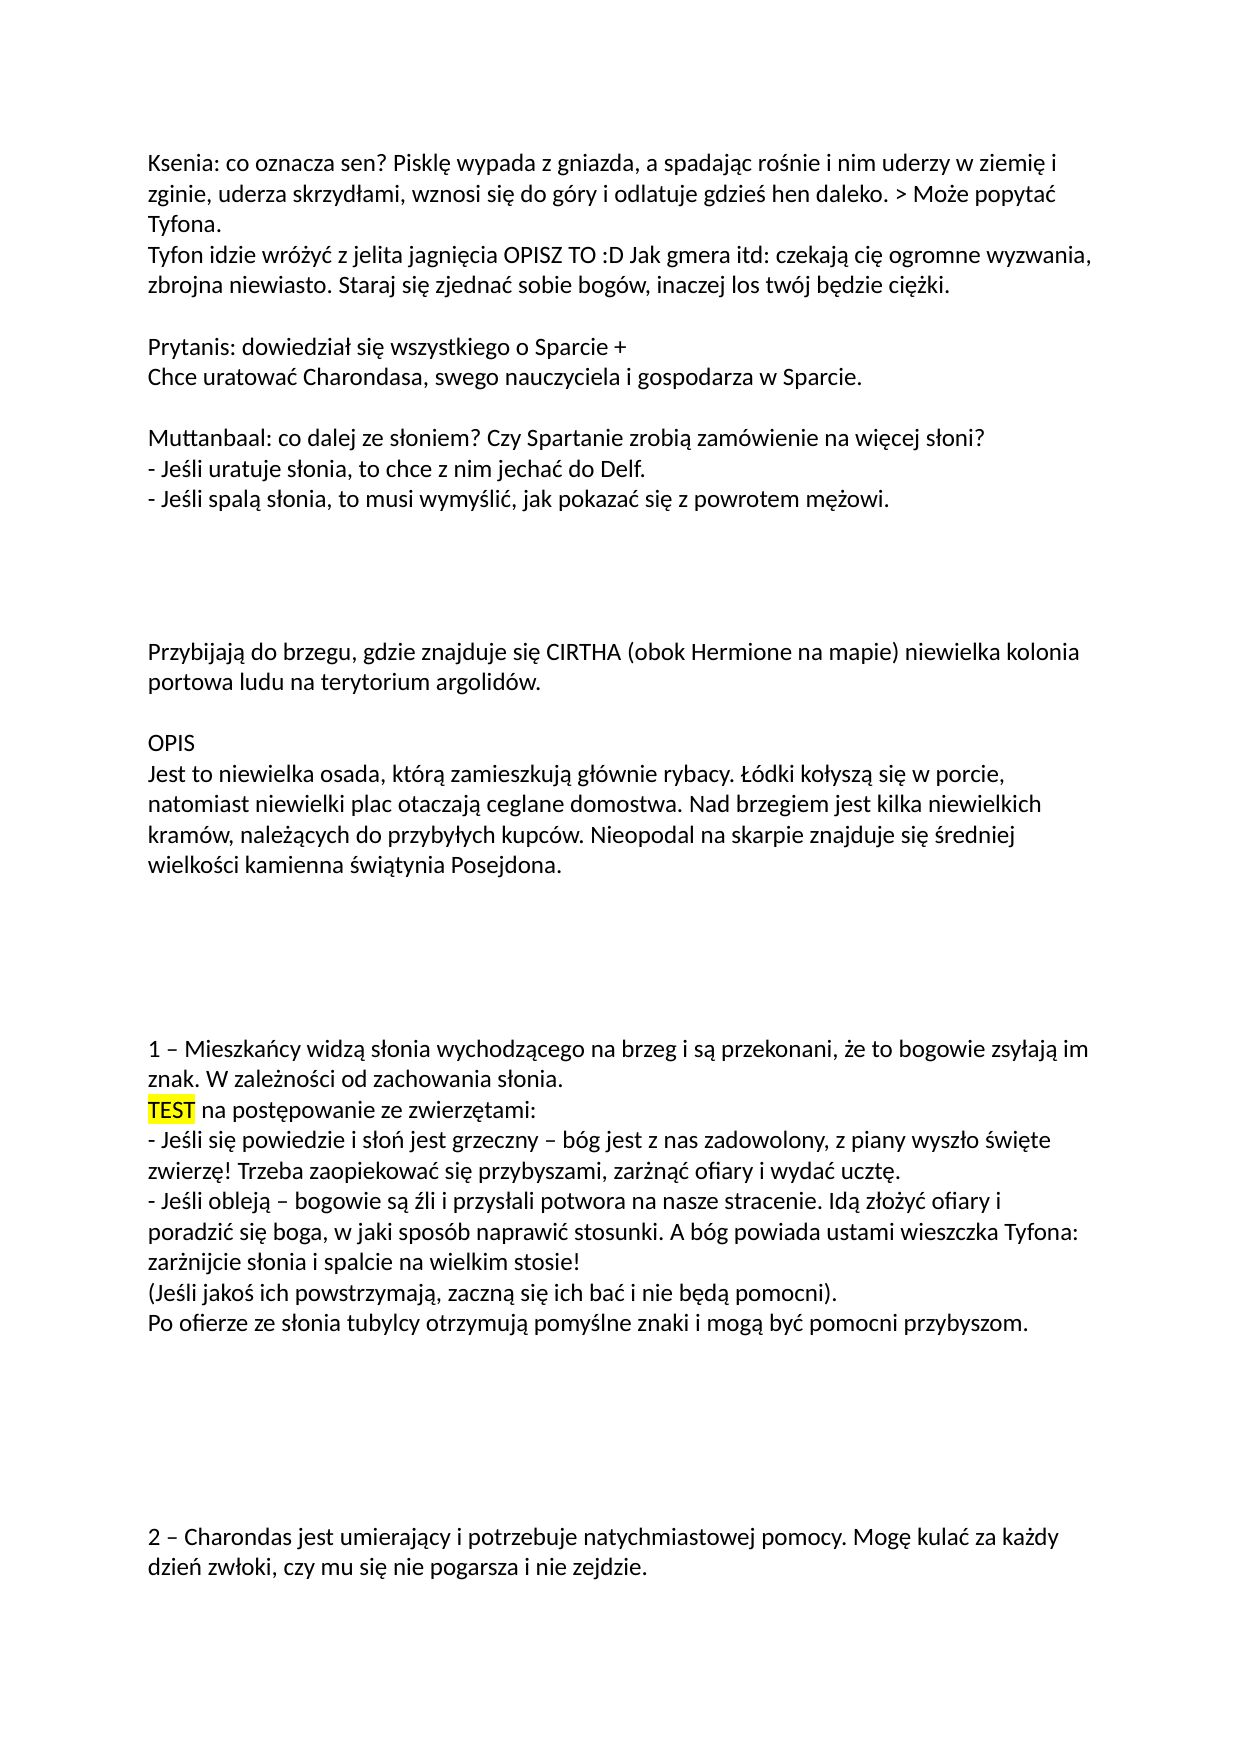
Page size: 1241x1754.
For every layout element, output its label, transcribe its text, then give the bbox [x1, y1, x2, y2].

text Ksenia: co oznacza sen? Pisklę wypada z gniazda, a spadając rośnie i nim uderzy w ziemię i zginie, uderza skrzydłami, wznosi się do góry i odlatuje gdzieś hen daleko. > Może popytać Tyfona. [148, 148, 1093, 239]
text - Jeśli się powiedzie i słoń jest grzeczny – bóg jest z nas zadowolony, z piany wyszło święte zwierzę! Trzeba zaopiekować się przybyszami, zarżnąć ofiary i wydać ucztę. [148, 1124, 1093, 1185]
text Prytanis: dowiedział się wszystkiego o Sparcie + [148, 331, 1093, 361]
text TEST na postępowanie ze zwierzętami: [148, 1094, 1093, 1124]
text - Jeśli spalą słonia, to musi wymyślić, jak pokazać się z powrotem mężowi. [148, 483, 1093, 514]
text Chce uratować Charondasa, swego nauczyciela i gospodarza w Sparcie. [148, 361, 1093, 392]
text Tyfon idzie wróżyć z jelita jagnięcia OPISZ TO :D Jak gmera itd: czekają cię ogromne wyzwania, zbrojna niewiasto. Staraj się zjednać sobie bogów, inaczej los twój będzie ciężki. [148, 239, 1093, 300]
text 2 – Charondas jest umierający i potrzebuje natychmiastowej pomocy. Mogę kulać za każdy dzień zwłoki, czy mu się nie pogarsza i nie zejdzie. [148, 1521, 1093, 1582]
text Muttanbaal: co dalej ze słoniem? Czy Spartanie zrobią zamówienie na więcej słoni? [148, 422, 1093, 453]
text - Jeśli uratuje słonia, to chce z nim jechać do Delf. [148, 453, 1093, 483]
text Jest to niewielka osada, którą zamieszkują głównie rybacy. Łódki kołyszą się w porcie, natomiast niewielki plac otaczają ceglane domostwa. Nad brzegiem jest kilka niewielkich kramów, należących do przybyłych kupców. Nieopodal na skarpie znajduje się średniej wielkości kamienna świątynia Posejdona. [148, 758, 1093, 880]
text OPIS [148, 727, 1093, 758]
text Przybijają do brzegu, gdzie znajduje się CIRTHA (obok Hermione na mapie) niewielka kolonia portowa ludu na terytorium argolidów. [148, 636, 1093, 697]
text Po ofierze ze słonia tubylcy otrzymują pomyślne znaki i mogą być pomocni przybyszom. [148, 1307, 1093, 1338]
text (Jeśli jakoś ich powstrzymają, zaczną się ich bać i nie będą pomocni). [148, 1277, 1093, 1307]
text - Jeśli obleją – bogowie są źli i przysłali potwora na nasze stracenie. Idą złożyć ofiary i poradzić się boga, w jaki sposób naprawić stosunki. A bóg powiada ustami wieszczka Tyfona: zarżnijcie słonia i spalcie na wielkim stosie! [148, 1185, 1093, 1277]
text 1 – Mieszkańcy widzą słonia wychodzącego na brzeg i są przekonani, że to bogowie zsyłają im znak. W zależności od zachowania słonia. [148, 1033, 1093, 1094]
